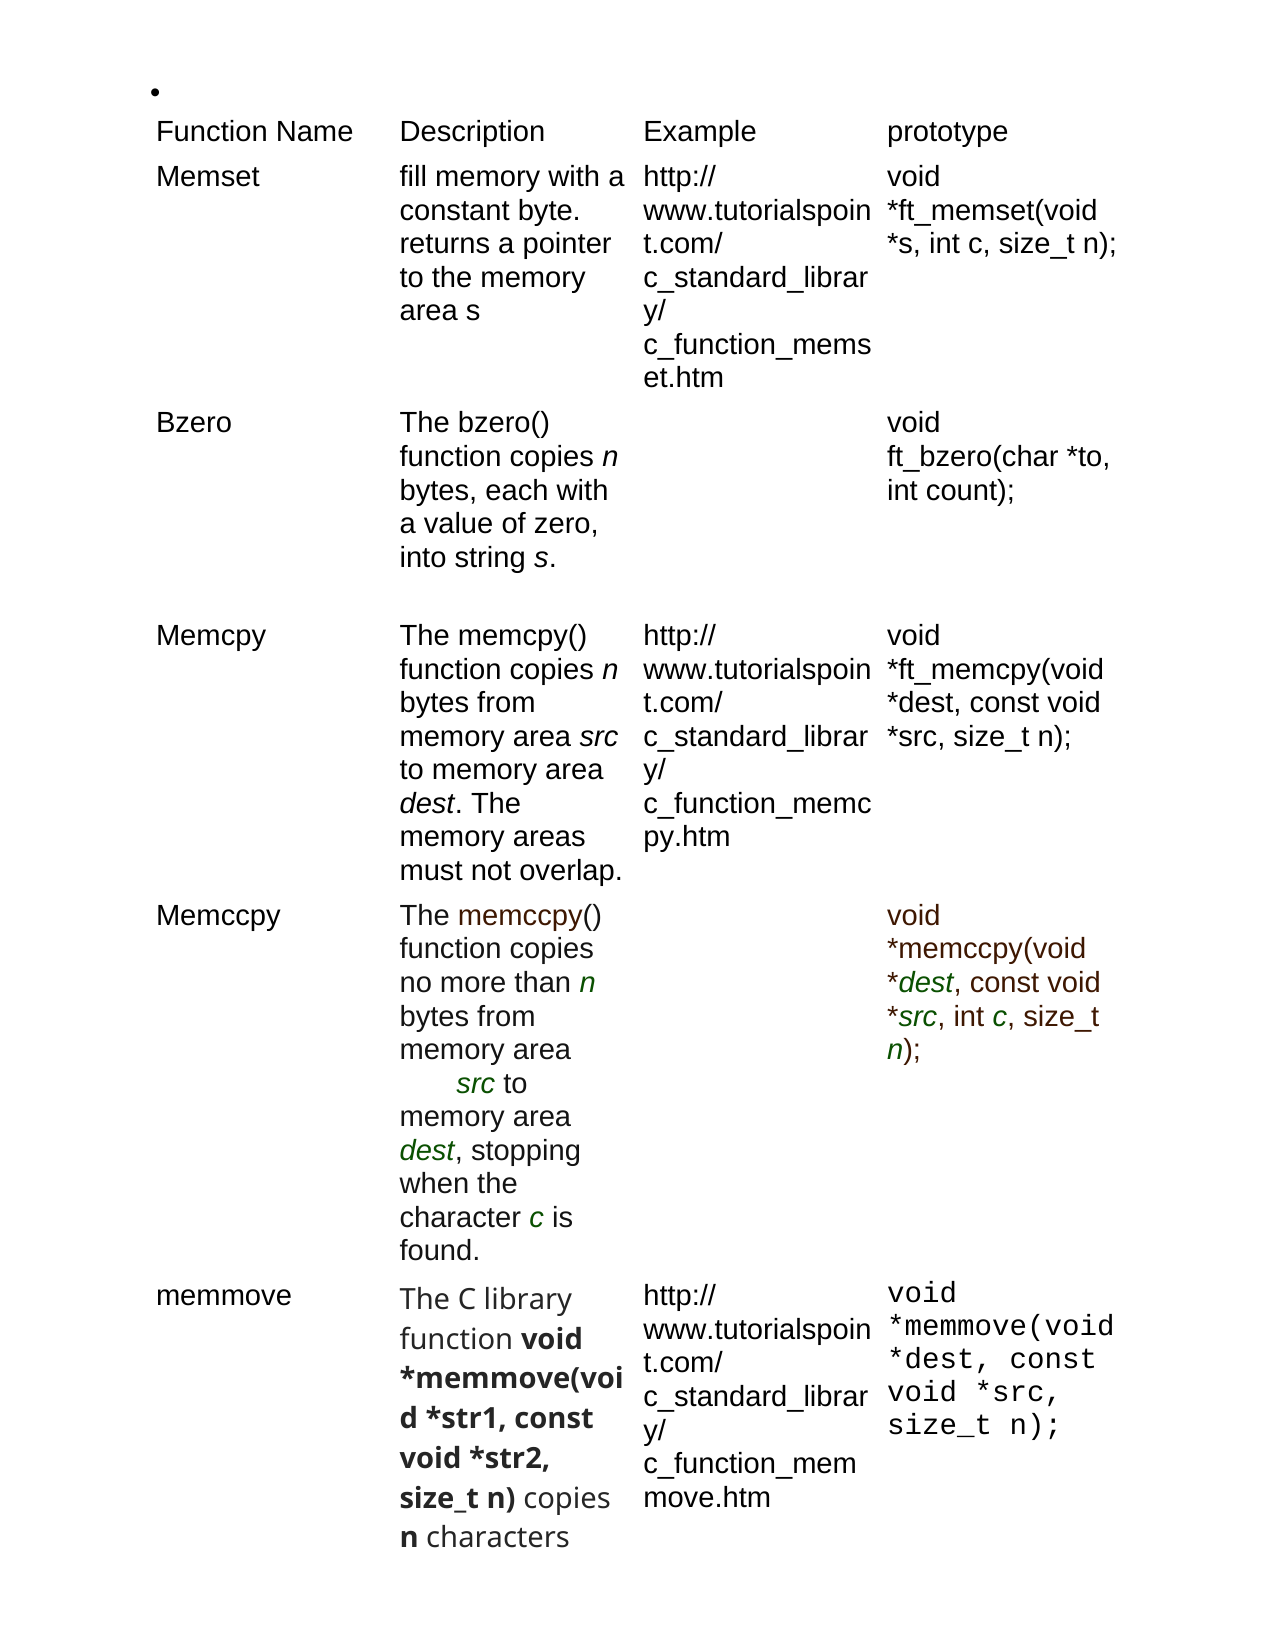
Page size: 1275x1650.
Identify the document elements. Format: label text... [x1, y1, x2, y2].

table_cell The memccpy() function copies no more than n bytes from memory area src to memory area dest, stopping when the character c is found. [394, 892, 637, 1273]
table_header Description [394, 109, 637, 153]
table_cell http://www.tutorialspoint.com/c_standard_library/c_function_memcpy.htm [638, 613, 881, 892]
table_cell [638, 892, 881, 1273]
table_cell fill memory with a constant byte. returns a pointer to the memory area s [394, 154, 637, 400]
table_cell void *ft_memset(void *s, int c, size_t n); [881, 154, 1125, 400]
table_cell http://www.tutorialspoint.com/c_standard_library/c_function_memmove.htm [638, 1273, 881, 1562]
table_cell Memccpy [150, 892, 394, 1273]
table_cell void ft_bzero(char *to, int count); [881, 400, 1125, 612]
table_header prototype [881, 109, 1125, 153]
text • [150, 75, 1125, 108]
table_cell void *memmove(void *dest, const void *src, size_t n); [881, 1273, 1125, 1562]
table_cell void *memccpy(void *dest, const void *src, int c, size_t n); [881, 892, 1125, 1273]
table_cell Bzero [150, 400, 394, 612]
table_cell http://www.tutorialspoint.com/c_standard_library/c_function_memset.htm [638, 154, 881, 400]
table_cell The memcpy() function copies n bytes from memory area src to memory area dest. The memory areas must not overlap. [394, 613, 637, 892]
table_cell Memcpy [150, 613, 394, 892]
table_cell The C library function void *memmove(void *str1, const void *str2, size_t n) copies n characters [394, 1273, 637, 1562]
table_cell memmove [150, 1273, 394, 1562]
table_cell [638, 400, 881, 612]
table_header Example [638, 109, 881, 153]
table_header Function Name [150, 109, 394, 153]
table_cell The bzero() function copies n bytes, each with a value of zero, into string s. [394, 400, 637, 612]
table_cell Memset [150, 154, 394, 400]
table_cell void *ft_memcpy(void *dest, const void *src, size_t n); [881, 613, 1125, 892]
